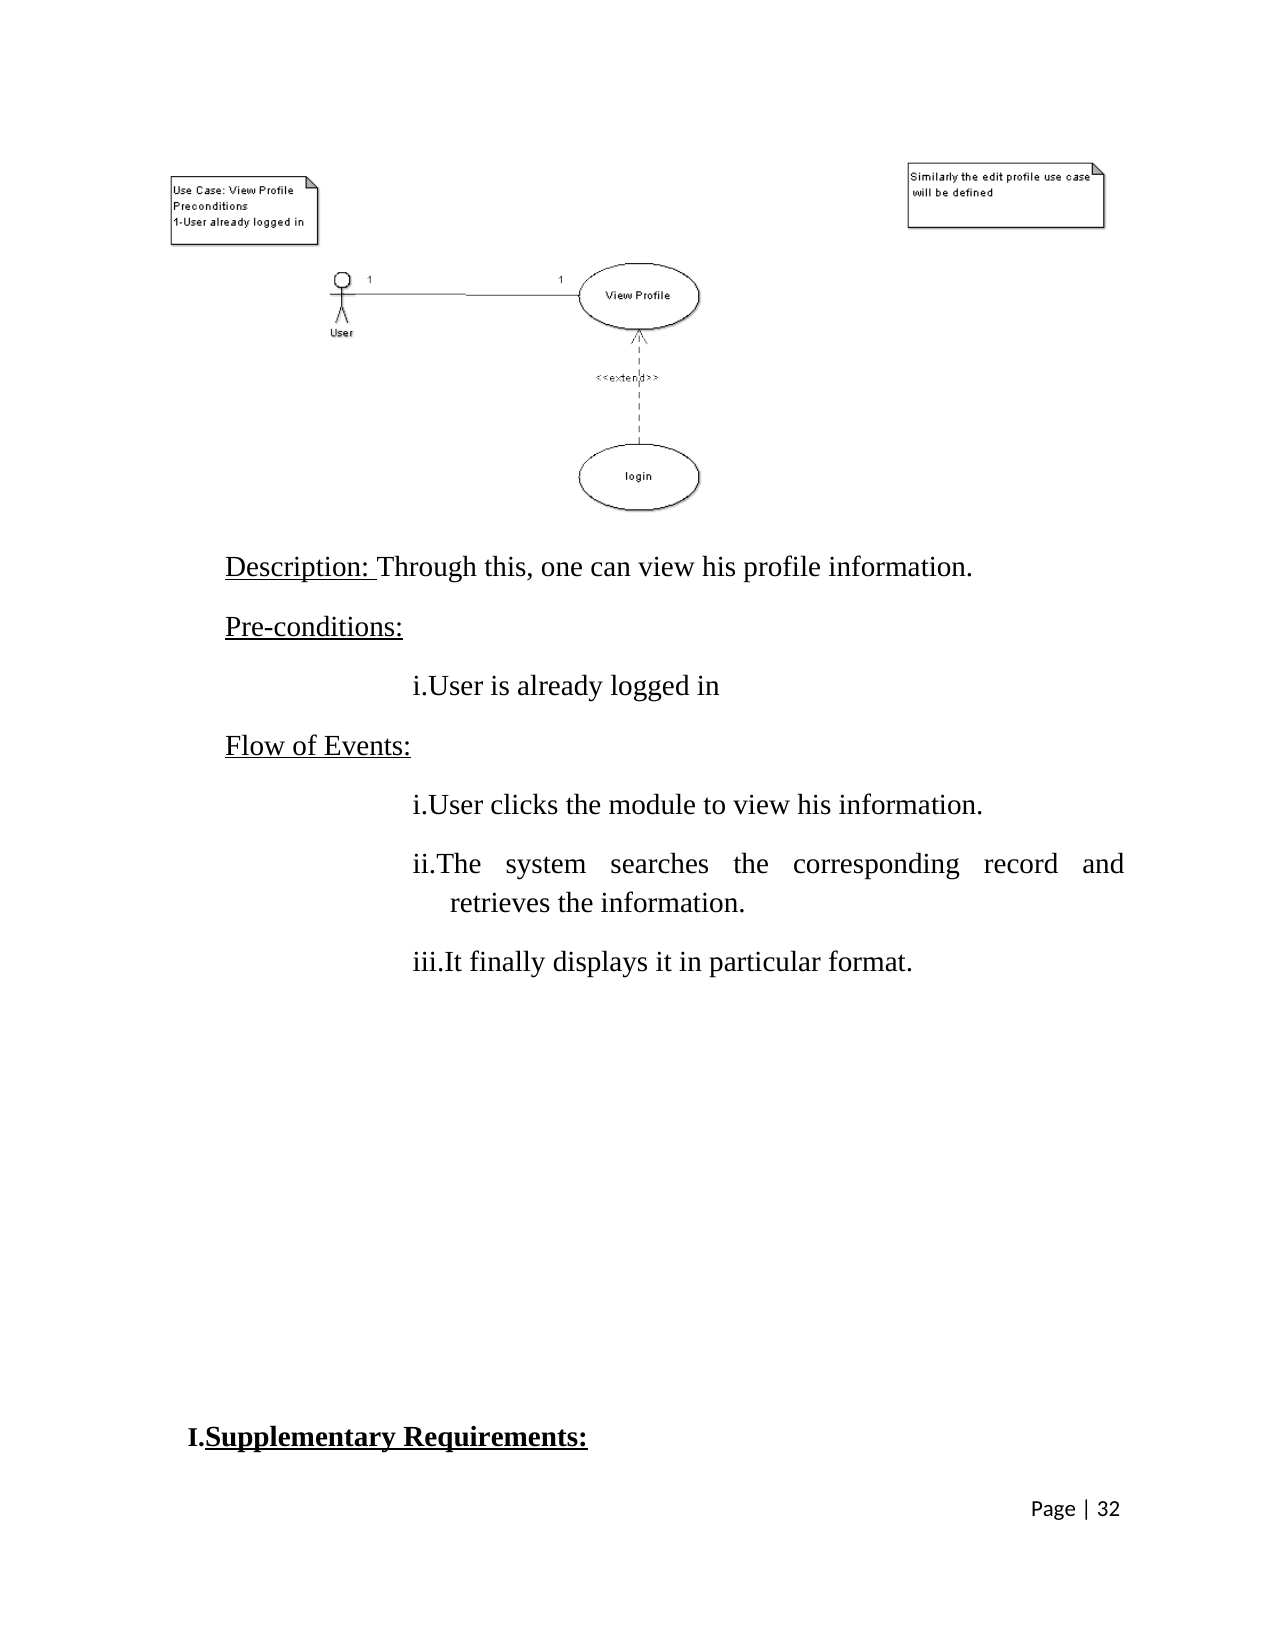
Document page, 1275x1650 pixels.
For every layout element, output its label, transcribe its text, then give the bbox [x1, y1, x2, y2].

list User is already logged in [412, 668, 1125, 702]
list User clicks the module to view his information. [412, 787, 1125, 821]
list It finally displays it in particular format. [412, 944, 1125, 978]
list The system searches the corresponding record and retrieves the information. [412, 846, 1125, 918]
text Description: Through this, one can view his profile information. [150, 549, 1125, 583]
text Flow of Events: [225, 728, 1125, 761]
list Supplementary Requirements: [187, 1419, 1125, 1453]
text Pre-conditions: [150, 609, 1125, 642]
picture [166, 159, 1108, 515]
